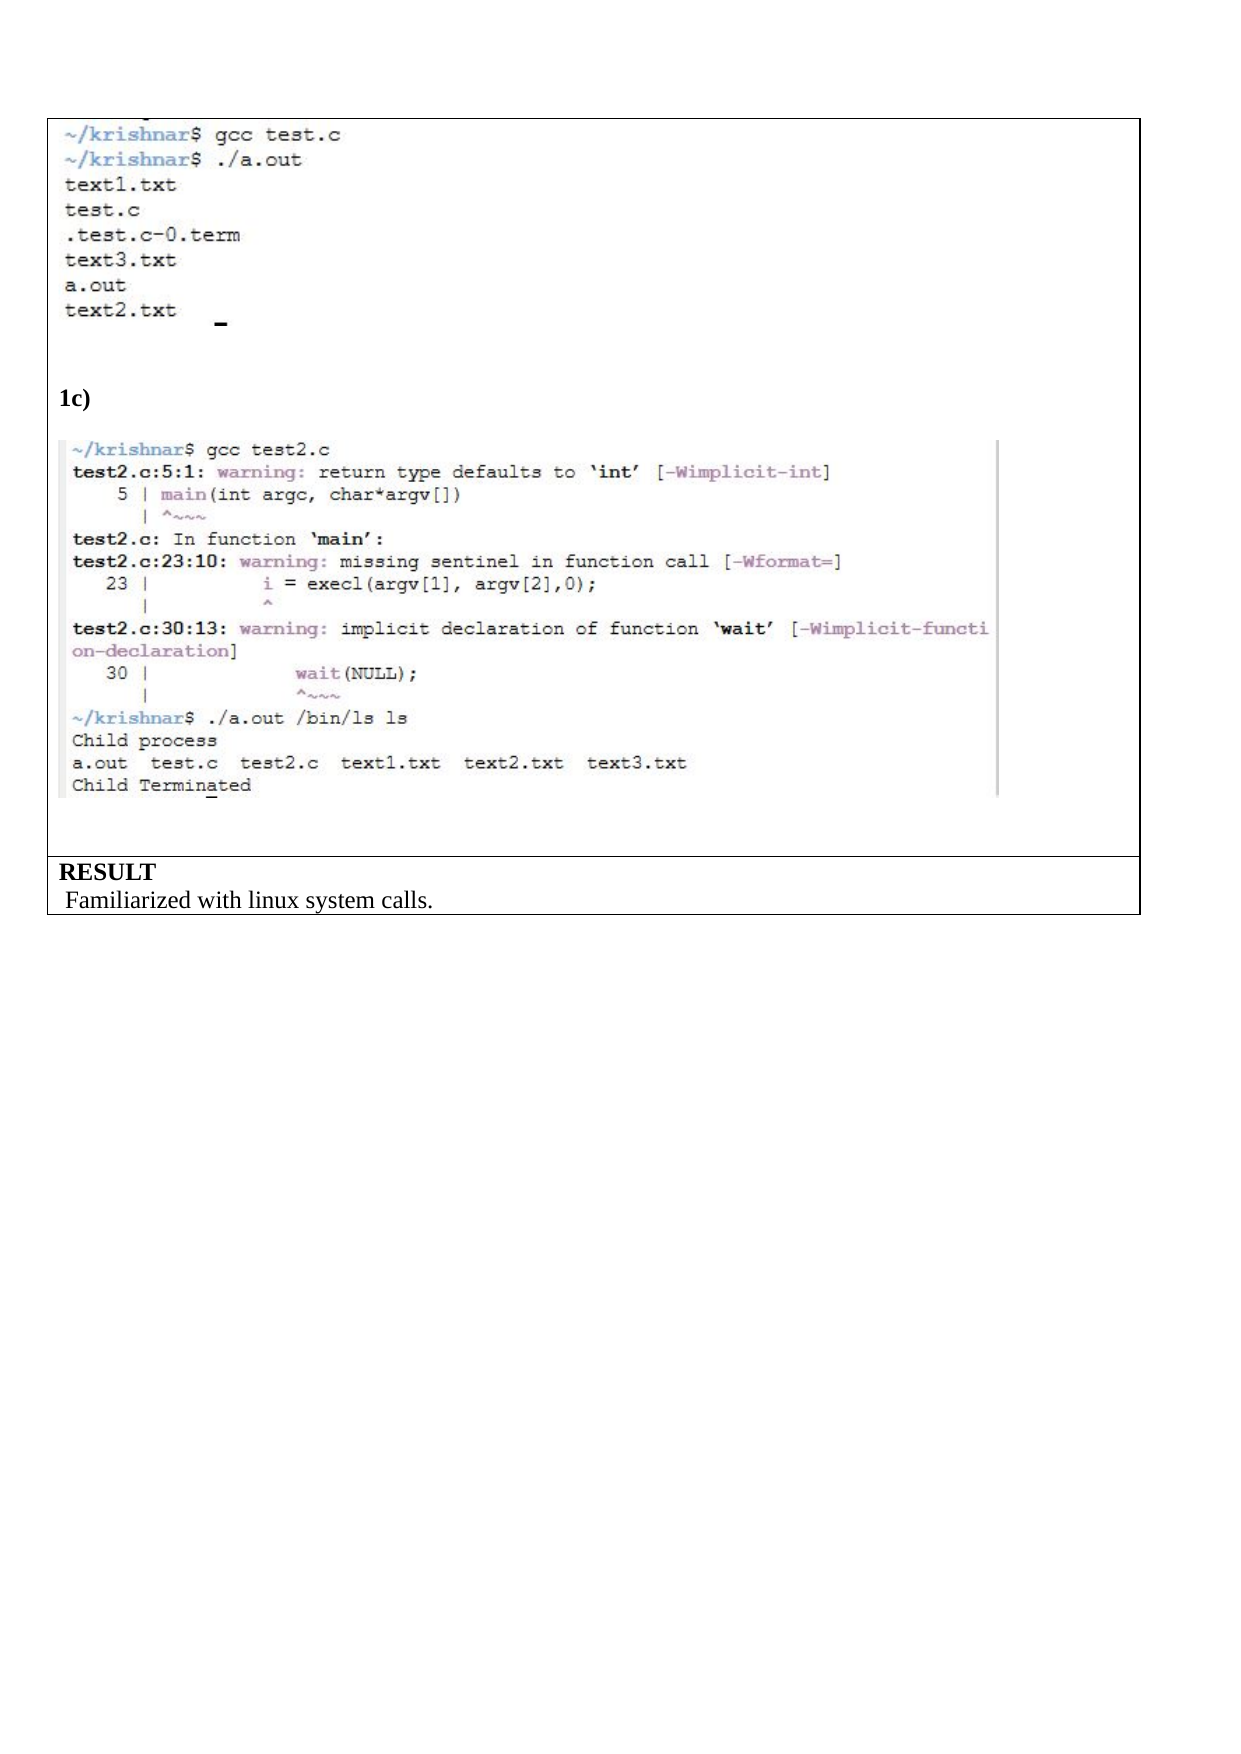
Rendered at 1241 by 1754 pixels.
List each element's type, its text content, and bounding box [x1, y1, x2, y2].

picture [58, 119, 381, 326]
table_cell 1c) [48, 119, 1139, 856]
table_cell RESULT Familiarized with linux system calls. [48, 857, 1139, 914]
picture [58, 440, 999, 798]
